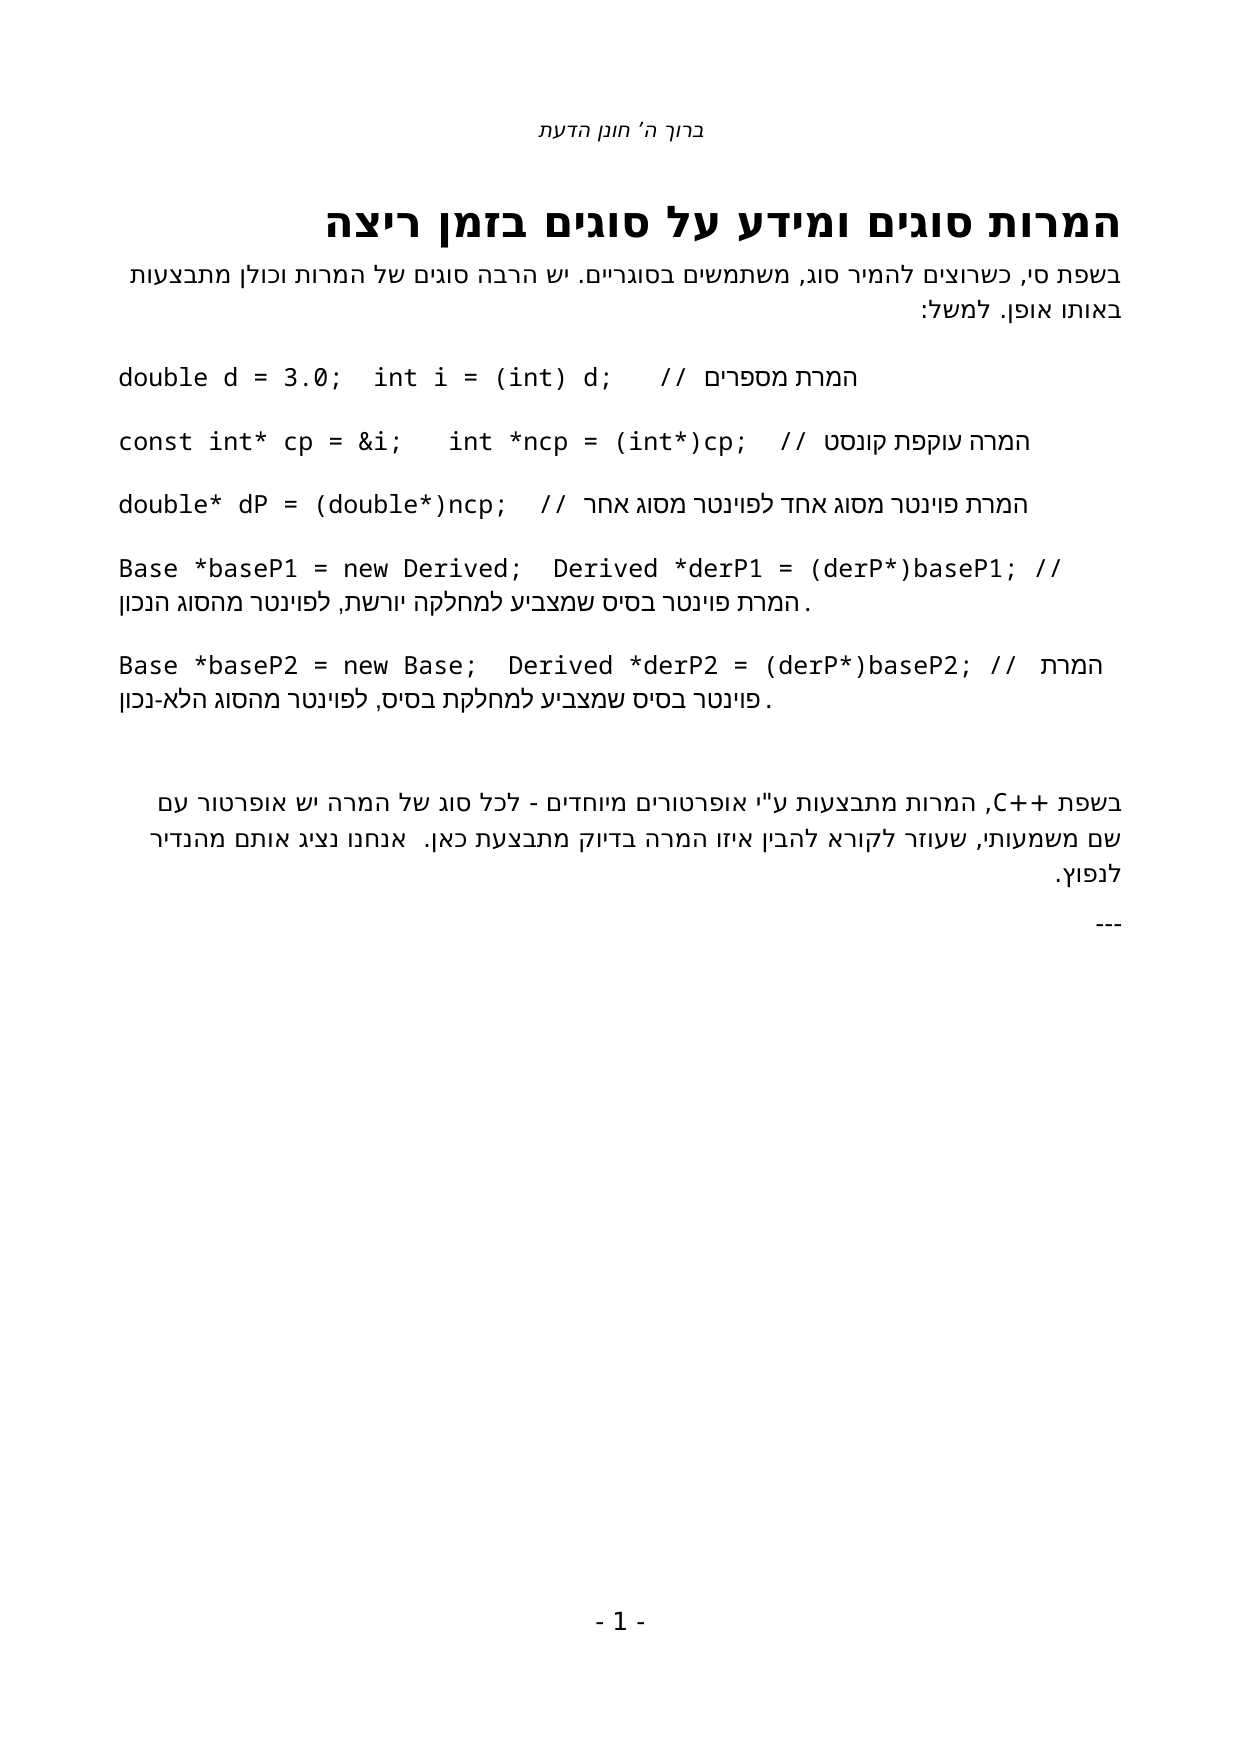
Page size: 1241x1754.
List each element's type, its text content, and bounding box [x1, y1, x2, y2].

text בשפת סי, כשרוצים להמיר סוג, משתמשים בסוגריים. יש הרבה סוגים של המרות וכולן מתבצעות באותו אופן. למשל: [118, 260, 1122, 324]
text double d = 3.0; int i = (int) d; // המרת מספרים [118, 360, 1122, 394]
text Base *baseP1 = new Derived; Derived *derP1 = (derP*)baseP1; // המרת פוינטר בסיס שמצביע למחלקה יורשת, לפוינטר מהסוג הנכון. [118, 550, 1122, 618]
text Base *baseP2 = new Base; Derived *derP2 = (derP*)baseP2; // המרת פוינטר בסיס שמצביע למחלקת בסיס, לפוינטר מהסוג הלא-נכון. [118, 648, 1122, 716]
text const int* cp = &i; int *ncp = (int*)cp; // המרה עוקפת קונסט [118, 423, 1122, 457]
text double* dP = (double*)ncp; // המרת פוינטר מסוג אחד לפוינטר מסוג אחר [118, 487, 1122, 521]
subtitle המרות סוגים ומידע על סוגים בזמן ריצה [118, 197, 1122, 248]
text --- [118, 909, 1122, 938]
text בשפת ++C, המרות מתבצעות ע"י אופרטורים מיוחדים - לכל סוג של המרה יש אופרטור עם שם משמעותי, שעוזר לקורא להבין איזו המרה בדיוק מתבצעת כאן. אנחנו נציג אותם מהנדיר לנפוץ. [118, 784, 1122, 888]
